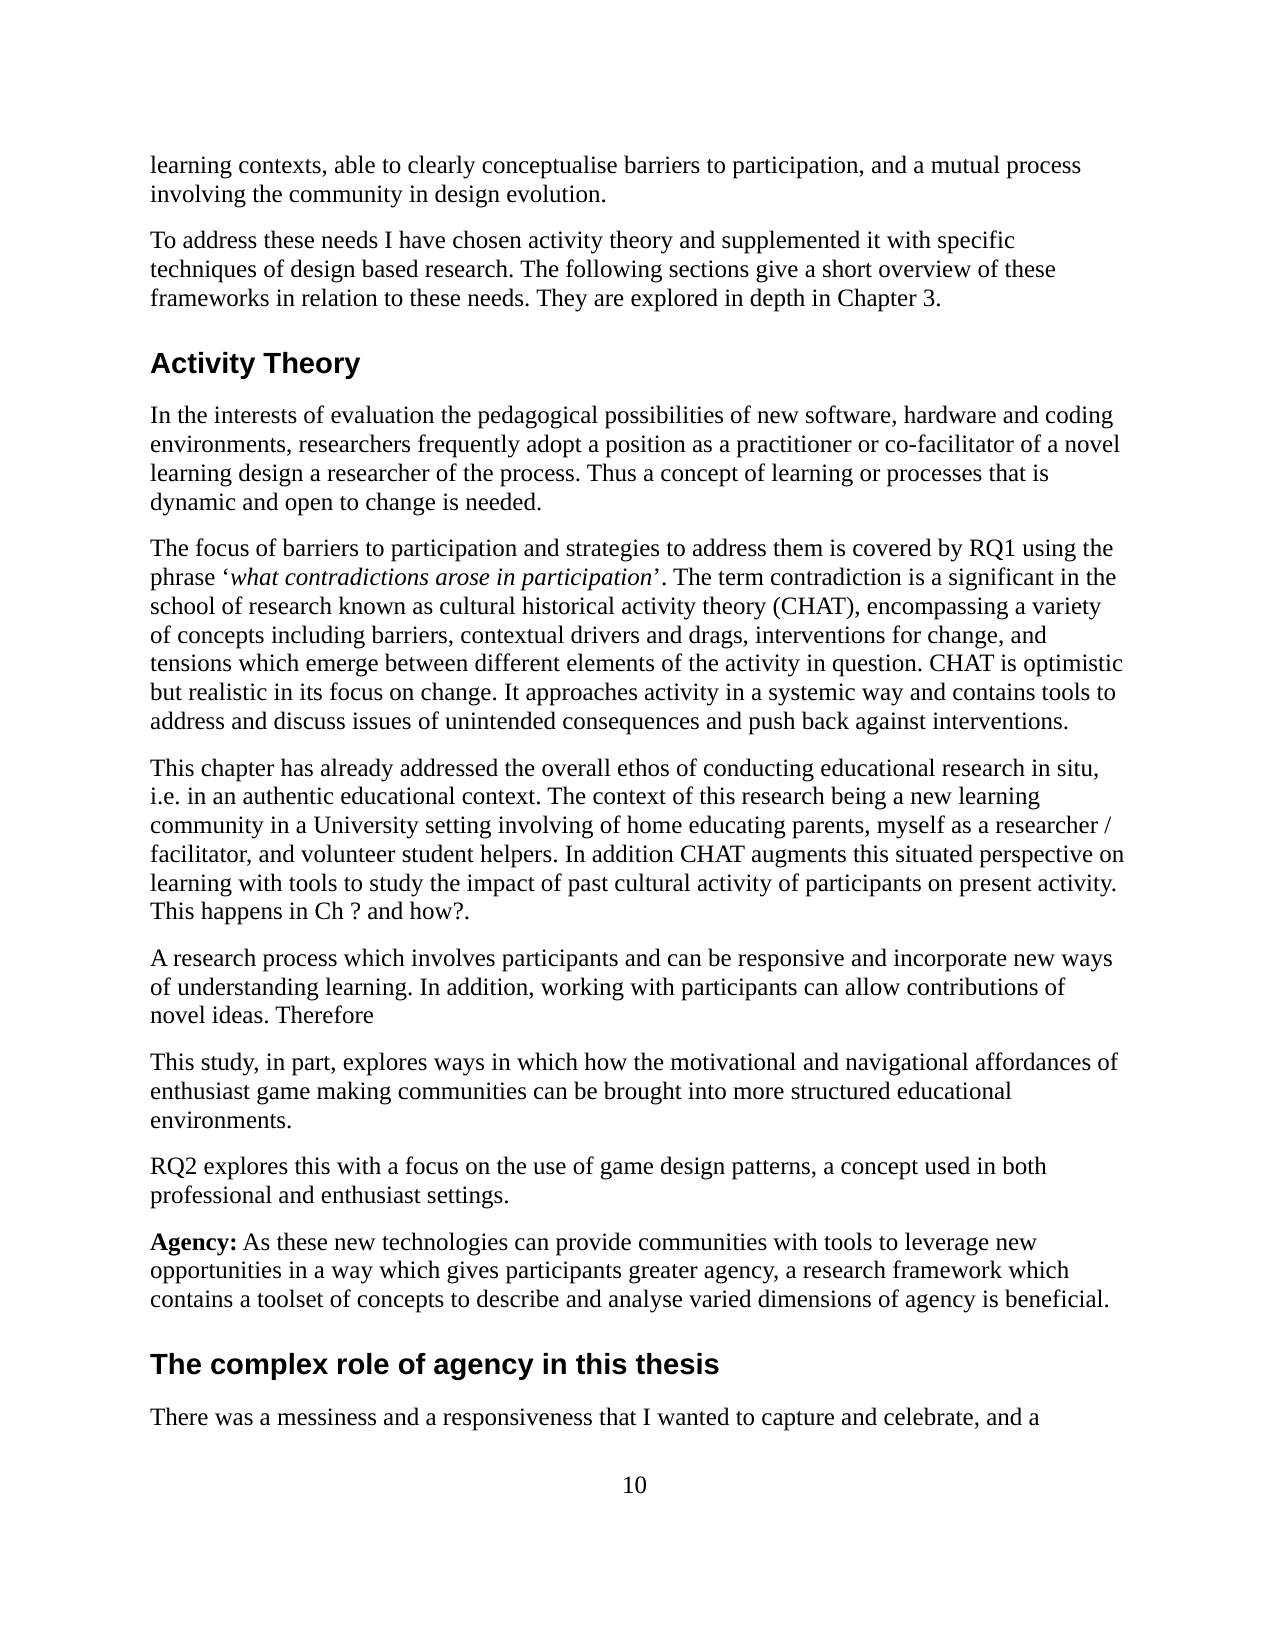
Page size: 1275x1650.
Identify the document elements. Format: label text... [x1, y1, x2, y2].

text In the interests of evaluation the pedagogical possibilities of new software, hardware and coding environments, researchers frequently adopt a position as a practitioner or co-facilitator of a novel learning design a researcher of the process. Thus a concept of learning or processes that is dynamic and open to change is needed. [150, 401, 1125, 516]
text This chapter has already addressed the overall ethos of conducting educational research in situ, i.e. in an authentic educational context. The context of this research being a new learning community in a University setting involving of home educating parents, myself as a researcher / facilitator, and volunteer student helpers. In addition CHAT augments this situated perspective on learning with tools to study the impact of past cultural activity of participants on present activity. This happens in Ch ? and how?. [150, 753, 1125, 925]
text Agency: As these new technologies can provide communities with tools to leverage new opportunities in a way which gives participants greater agency, a research framework which contains a toolset of concepts to describe and analyse varied dimensions of agency is beneficial. [150, 1227, 1125, 1313]
text learning contexts, able to clearly conceptualise barriers to participation, and a mutual process involving the community in design evolution. [150, 150, 1125, 207]
text RQ2 explores this with a focus on the use of game design patterns, a concept used in both professional and enthusiast settings. [150, 1151, 1125, 1209]
text A research process which involves participants and can be responsive and incorporate new ways of understanding learning. In addition, working with participants can allow contributions of novel ideas. Therefore [150, 943, 1125, 1029]
text To address these needs I have chosen activity theory and supplemented it with specific techniques of design based research. The following sections give a short overview of these frameworks in relation to these needs. They are explored in depth in Chapter 3. [150, 225, 1125, 312]
text The focus of barriers to participation and strategies to address them is covered by RQ1 using the phrase ‘what contradictions arose in participation’. The term contradiction is a significant in the school of research known as cultural historical activity theory (CHAT), encompassing a variety of concepts including barriers, contextual drivers and drags, interventions for change, and tensions which emerge between different elements of the activity in question. CHAT is optimistic but realistic in its focus on change. It approaches activity in a systemic way and contains tools to address and discuss issues of unintended consequences and push back against interventions. [150, 533, 1125, 735]
text This study, in part, explores ways in which how the motivational and navigational affordances of enthusiast game making communities can be brought into more structured educational environments. [150, 1047, 1125, 1133]
subtitle Activity Theory [150, 346, 1125, 379]
text There was a messiness and a responsiveness that I wanted to capture and celebrate, and a [150, 1402, 1125, 1431]
subtitle The complex role of agency in this thesis [150, 1347, 1125, 1381]
